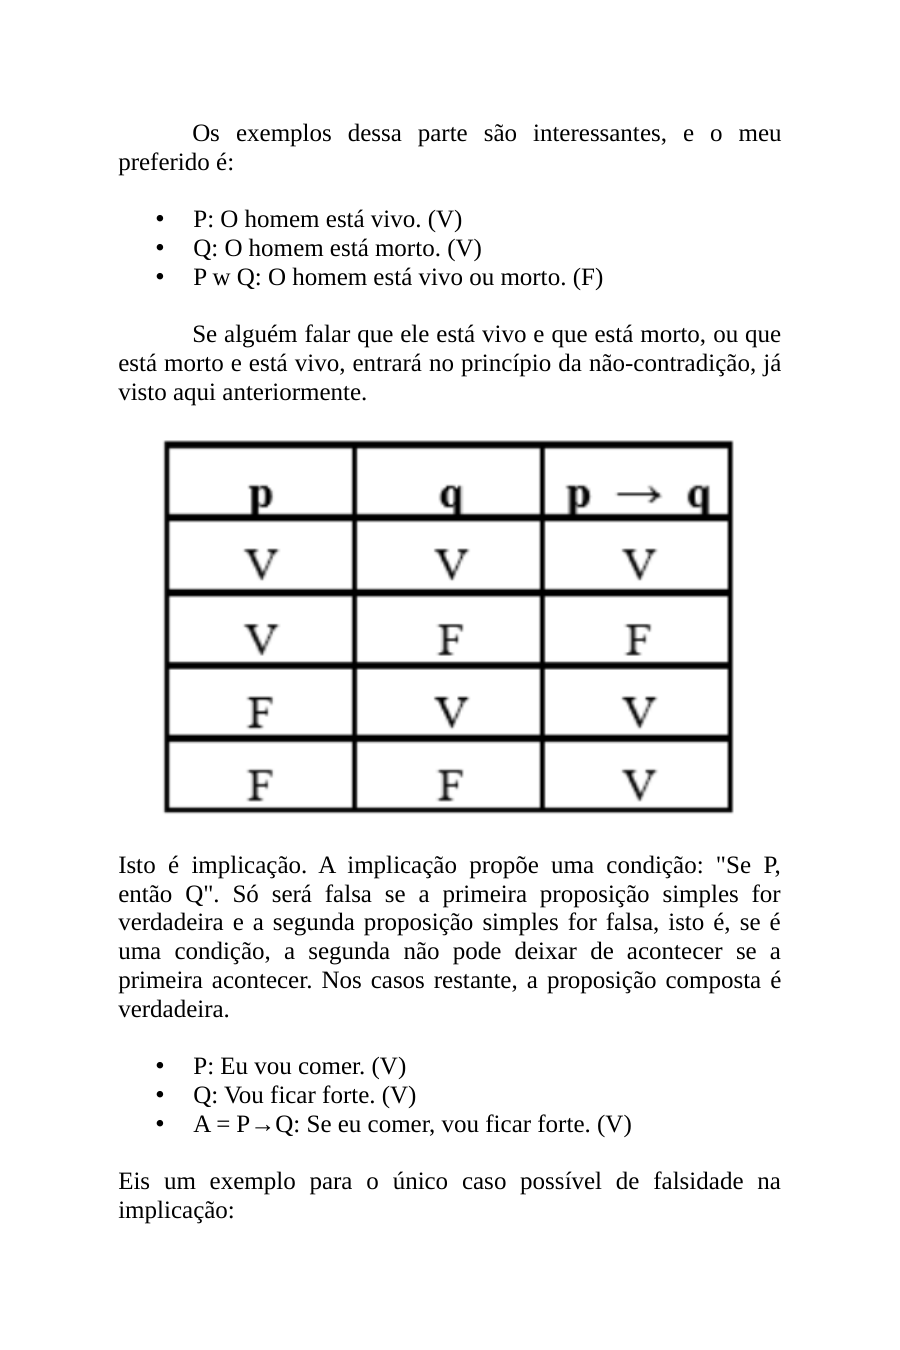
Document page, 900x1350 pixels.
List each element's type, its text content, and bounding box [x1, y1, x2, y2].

text Isto é implicação. A implicação propõe uma condição: "Se P, então Q". Só será falsa se a primeira proposição simples for verdadeira e a segunda proposição simples for falsa, isto é, se é uma condição, a segunda não pode deixar de acontecer se a primeira acontecer. Nos casos restante, a proposição composta é verdadeira. [118, 850, 782, 1022]
text Os exemplos dessa parte são interessantes, e o meu preferido é: [118, 118, 782, 176]
picture [157, 433, 743, 822]
list Q: O homem está morto. (V) [156, 233, 782, 262]
list P: Eu vou comer. (V) [156, 1051, 782, 1080]
list P: O homem está vivo. (V) [156, 204, 782, 233]
list Q: Vou ficar forte. (V) [156, 1080, 782, 1109]
text Se alguém falar que ele está vivo e que está morto, ou que está morto e está vivo, entrará no princípio da não-contradição, já visto aqui anteriormente. [118, 319, 782, 406]
text Eis um exemplo para o único caso possível de falsidade na implicação: [118, 1166, 782, 1224]
list P w Q: O homem está vivo ou morto. (F) [156, 262, 782, 291]
list A = P→Q: Se eu comer, vou ficar forte. (V) [156, 1109, 782, 1137]
